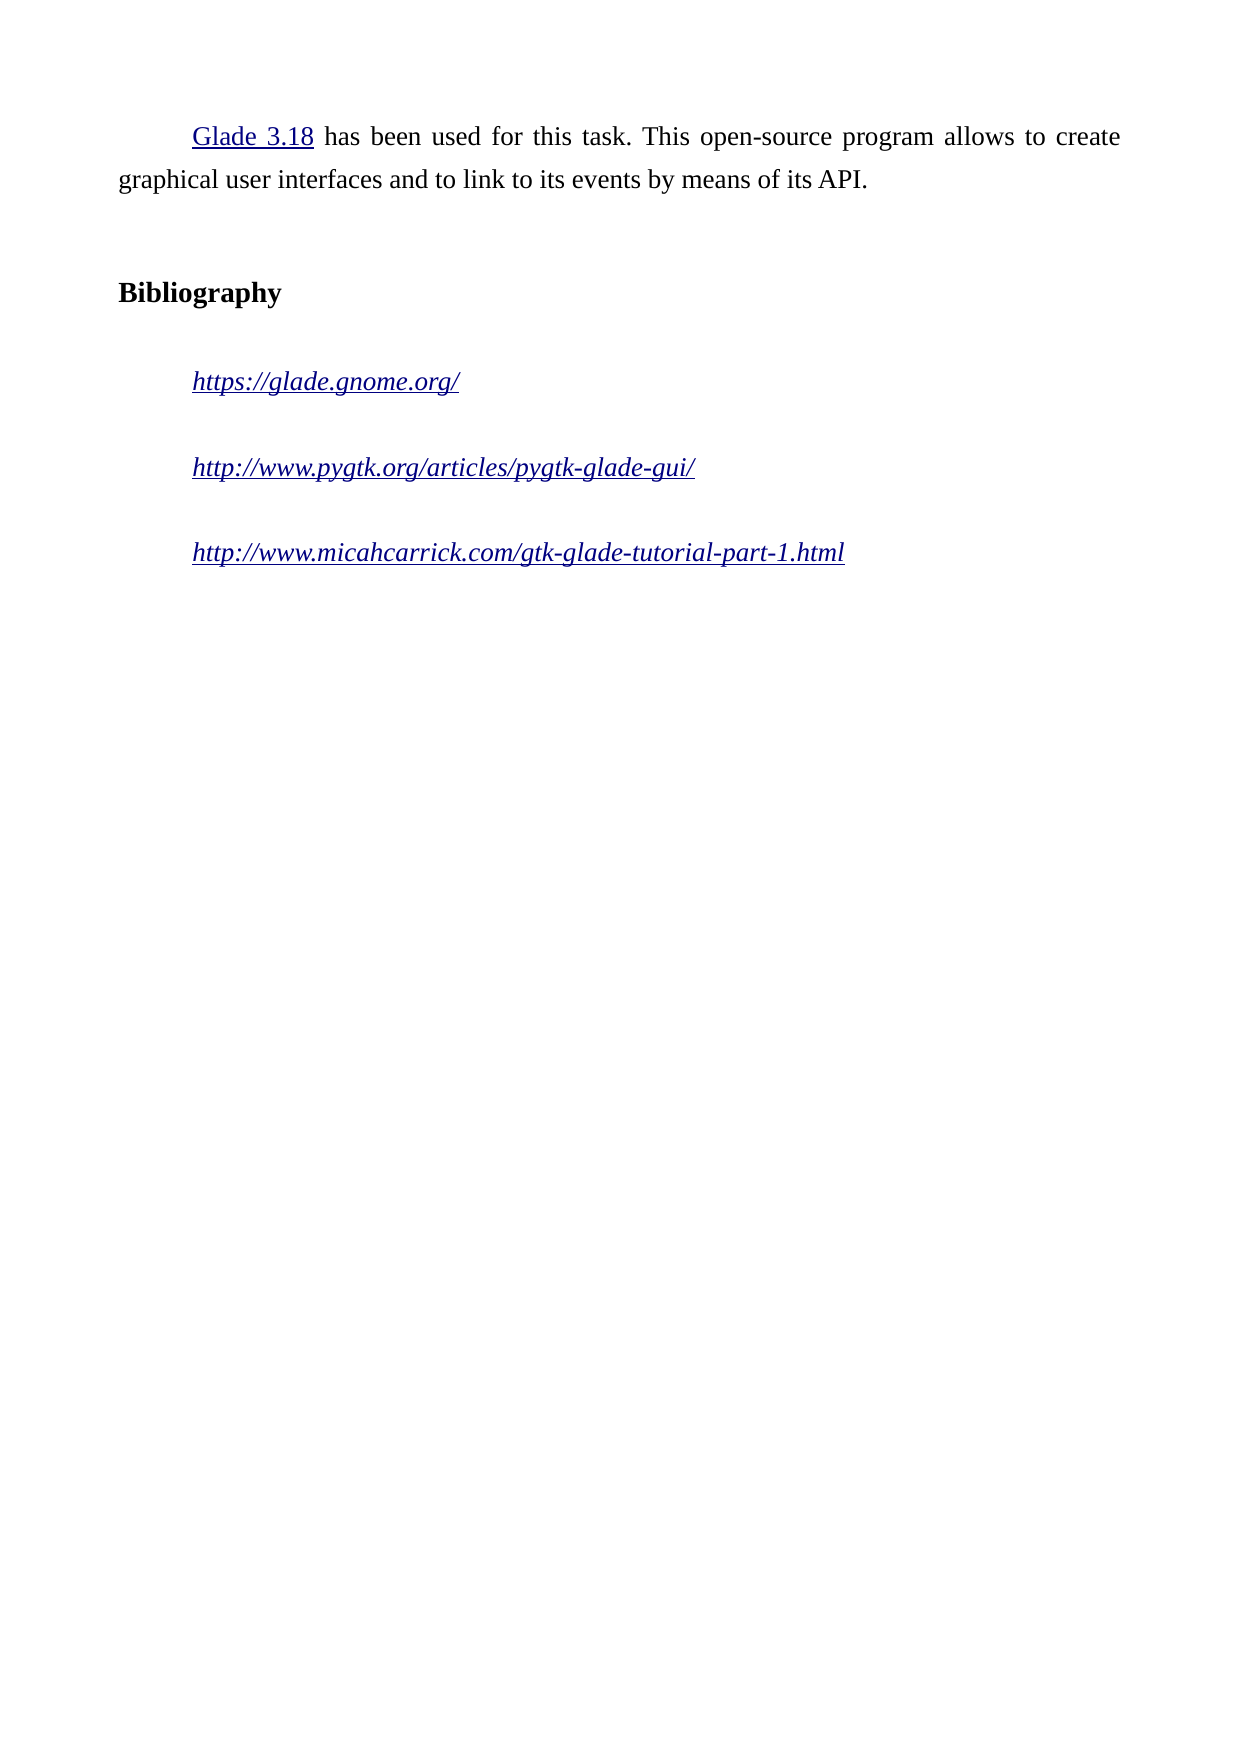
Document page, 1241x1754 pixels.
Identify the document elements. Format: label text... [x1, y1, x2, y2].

text Bibliography [118, 276, 1122, 309]
text https://glade.gnome.org/ [118, 365, 1122, 396]
text http://www.micahcarrick.com/gtk-glade-tutorial-part-1.html [118, 536, 1122, 568]
text http://www.pygtk.org/articles/pygtk-glade-gui/ [118, 451, 1122, 482]
text Glade 3.18 has been used for this task. This open-source program allows to create graphical user interfaces and to link to its events by means of its API. [118, 118, 1122, 194]
